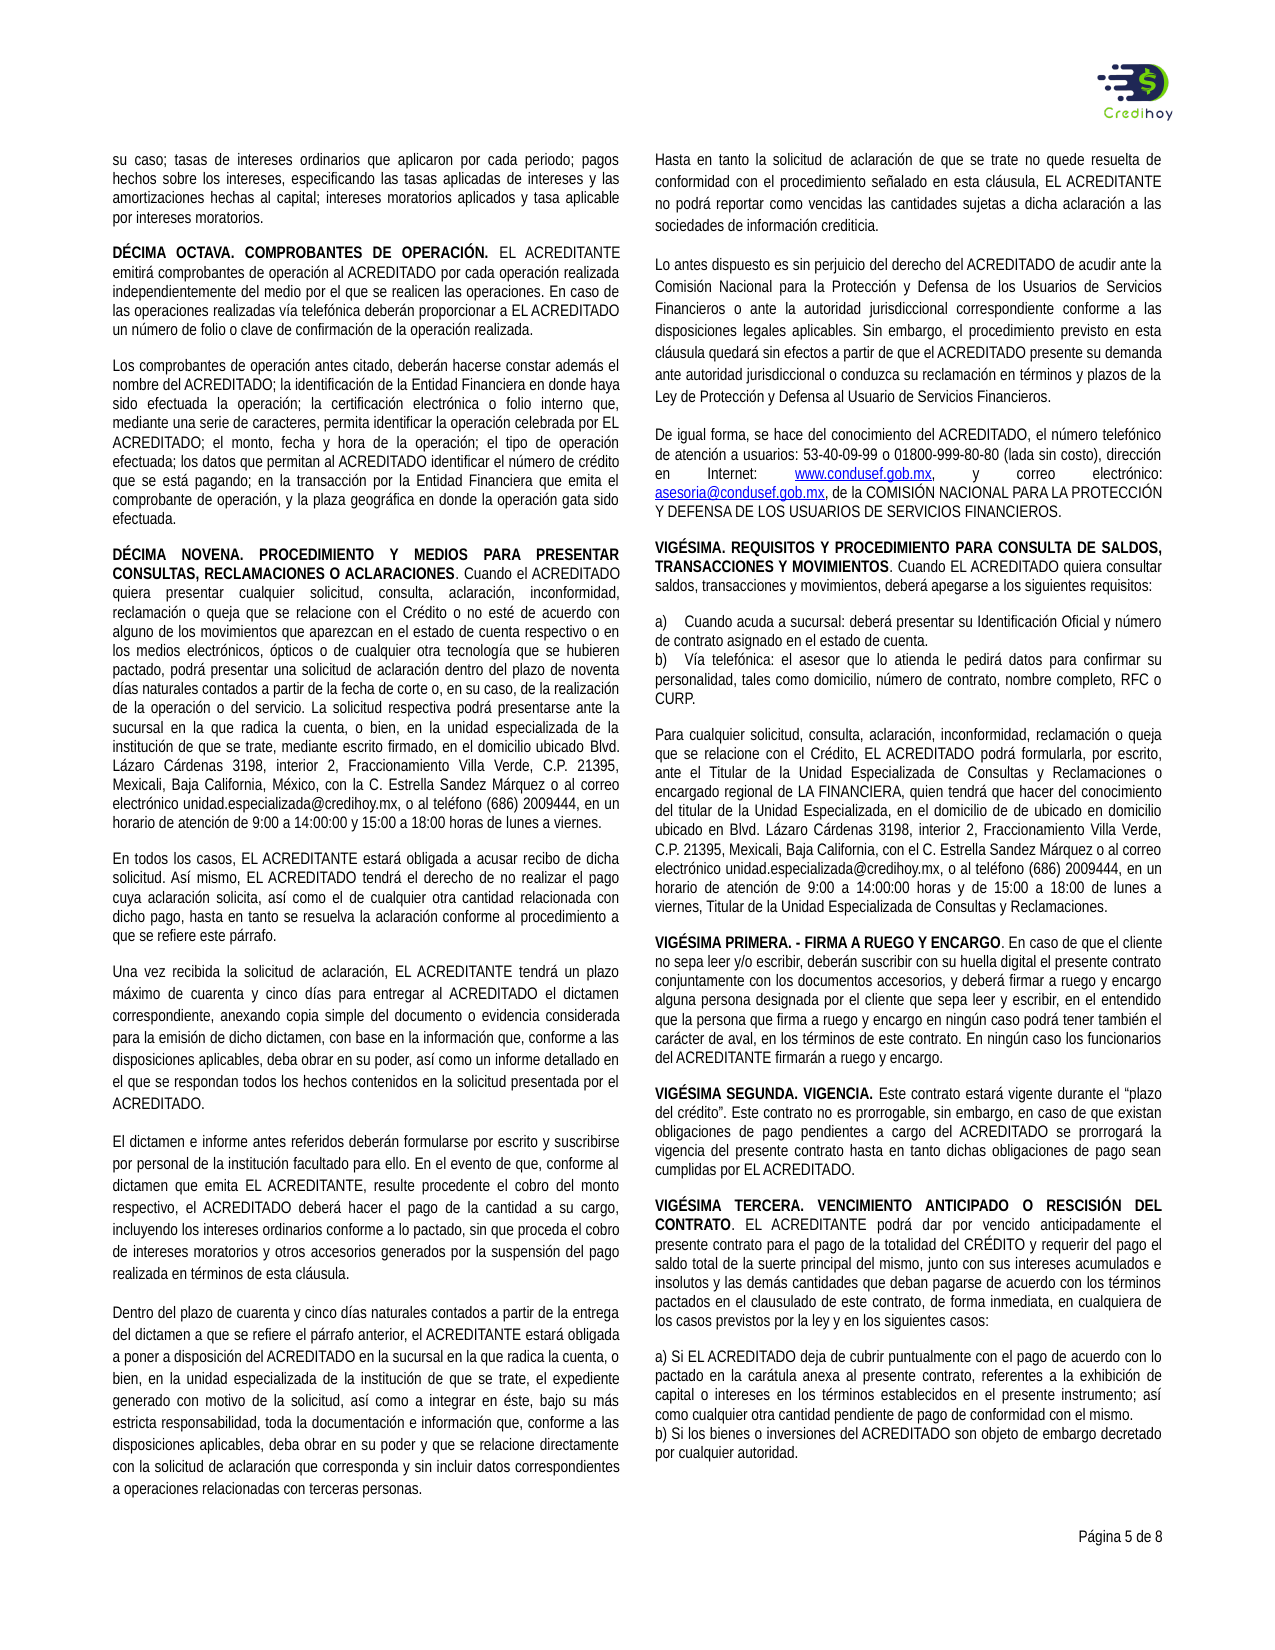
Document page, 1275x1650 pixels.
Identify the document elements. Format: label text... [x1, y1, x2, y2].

text Hasta en tanto la solicitud de aclaración de que se trate no quede resuelta de conformidad con el procedimiento señalado en esta cláusula, EL ACREDITANTE no podrá reportar como vencidas las cantidades sujetas a dicha aclaración a las sociedades de información crediticia. [655, 150, 1162, 235]
text Para cualquier solicitud, consulta, aclaración, inconformidad, reclamación o queja que se relacione con el Crédito, EL ACREDITADO podrá formularla, por escrito, ante el Titular de la Unidad Especializada de Consultas y Reclamaciones o encargado regional de LA FINANCIERA, quien tendrá que hacer del conocimiento del titular de la Unidad Especializada, en el domicilio de de ubicado en domicilio ubicado en Blvd. Lázaro Cárdenas 3198, interior 2, Fraccionamiento Villa Verde, C.P. 21395, Mexicali, Baja California, con el C. Estrella Sandez Márquez o al correo electrónico unidad.especializada@credihoy.mx, o al teléfono (686) 2009444, en un horario de atención de 9:00 a 14:00:00 horas y de 15:00 a 18:00 de lunes a viernes, Titular de la Unidad Especializada de Consultas y Reclamaciones. [655, 724, 1162, 916]
text b) Si los bienes o inversiones del ACREDITADO son objeto de embargo decretado por cualquier autoridad. [655, 1423, 1162, 1462]
text DÉCIMA NOVENA. PROCEDIMIENTO Y MEDIOS PARA PRESENTAR CONSULTAS, RECLAMACIONES O ACLARACIONES. Cuando el ACREDITADO quiera presentar cualquier solicitud, consulta, aclaración, inconformidad, reclamación o queja que se relacione con el Crédito o no esté de acuerdo con alguno de los movimientos que aparezcan en el estado de cuenta respectivo o en los medios electrónicos, ópticos o de cualquier otra tecnología que se hubieren pactado, podrá presentar una solicitud de aclaración dentro del plazo de noventa días naturales contados a partir de la fecha de corte o, en su caso, de la realización de la operación o del servicio. La solicitud respectiva podrá presentarse ante la sucursal en la que radica la cuenta, o bien, en la unidad especializada de la institución de que se trate, mediante escrito firmado, en el domicilio ubicado Blvd. Lázaro Cárdenas 3198, interior 2, Fraccionamiento Villa Verde, C.P. 21395, Mexicali, Baja California, México, con la C. Estrella Sandez Márquez o al correo electrónico unidad.especializada@credihoy.mx, o al teléfono (686) 2009444, en un horario de atención de 9:00 a 14:00:00 y 15:00 a 18:00 horas de lunes a viernes. [112, 545, 620, 832]
text En todos los casos, EL ACREDITANTE estará obligada a acusar recibo de dicha solicitud. Así mismo, EL ACREDITADO tendrá el derecho de no realizar el pago cuya aclaración solicita, así como el de cualquier otra cantidad relacionada con dicho pago, hasta en tanto se resuelva la aclaración conforme al procedimiento a que se refiere este párrafo. [112, 849, 620, 945]
text a) Si EL ACREDITADO deja de cubrir puntualmente con el pago de acuerdo con lo pactado en la carátula anexa al presente contrato, referentes a la exhibición de capital o intereses en los términos establecidos en el presente instrumento; así como cualquier otra cantidad pendiente de pago de conformidad con el mismo. [655, 1347, 1162, 1423]
text Los comprobantes de operación antes citado, deberán hacerse constar además el nombre del ACREDITADO; la identificación de la Entidad Financiera en donde haya sido efectuada la operación; la certificación electrónica o folio interno que, mediante una serie de caracteres, permita identificar la operación celebrada por EL ACREDITADO; el monto, fecha y hora de la operación; el tipo de operación efectuada; los datos que permitan al ACREDITADO identificar el número de crédito que se está pagando; en la transacción por la Entidad Financiera que emita el comprobante de operación, y la plaza geográfica en donde la operación gata sido efectuada. [112, 356, 620, 528]
text VIGÉSIMA TERCERA. VENCIMIENTO ANTICIPADO O RESCISIÓN DEL CONTRATO. EL ACREDITANTE podrá dar por vencido anticipadamente el presente contrato para el pago de la totalidad del CRÉDITO y requerir del pago el saldo total de la suerte principal del mismo, junto con sus intereses acumulados e insolutos y las demás cantidades que deban pagarse de acuerdo con los términos pactados en el clausulado de este contrato, de forma inmediata, en cualquiera de los casos previstos por la ley y en los siguientes casos: [655, 1196, 1162, 1330]
text VIGÉSIMA PRIMERA. - FIRMA A RUEGO Y ENCARGO. En caso de que el cliente no sepa leer y/o escribir, deberán suscribir con su huella digital el presente contrato conjuntamente con los documentos accesorios, y deberá firmar a ruego y encargo alguna persona designada por el cliente que sepa leer y escribir, en el entendido que la persona que firma a ruego y encargo en ningún caso podrá tener también el carácter de aval, en los términos de este contrato. En ningún caso los funcionarios del ACREDITANTE firmarán a ruego y encargo. [655, 933, 1162, 1067]
text su caso; tasas de intereses ordinarios que aplicaron por cada periodo; pagos hechos sobre los intereses, especificando las tasas aplicadas de intereses y las amortizaciones hechas al capital; intereses moratorios aplicados y tasa aplicable por intereses moratorios. [112, 150, 620, 227]
list Vía telefónica: el asesor que lo atienda le pedirá datos para confirmar su personalidad, tales como domicilio, número de contrato, nombre completo, RFC o CURP. [655, 650, 1162, 708]
text El dictamen e informe antes referidos deberán formularse por escrito y suscribirse por personal de la institución facultado para ello. En el evento de que, conforme al dictamen que emita EL ACREDITANTE, resulte procedente el cobro del monto respectivo, el ACREDITADO deberá hacer el pago de la cantidad a su cargo, incluyendo los intereses ordinarios conforme a lo pactado, sin que proceda el cobro de intereses moratorios y otros accesorios generados por la suspensión del pago realizada en términos de esta cláusula. [112, 1132, 620, 1283]
text Dentro del plazo de cuarenta y cinco días naturales contados a partir de la entrega del dictamen a que se refiere el párrafo anterior, el ACREDITANTE estará obligada a poner a disposición del ACREDITADO en la sucursal en la que radica la cuenta, o bien, en la unidad especializada de la institución de que se trate, el expediente generado con motivo de la solicitud, así como a integrar en éste, bajo su más estricta responsabilidad, toda la documentación e información que, conforme a las disposiciones aplicables, deba obrar en su poder y que se relacione directamente con la solicitud de aclaración que corresponda y sin incluir datos correspondientes a operaciones relacionadas con terceras personas. [112, 1303, 620, 1498]
text VIGÉSIMA. REQUISITOS Y PROCEDIMIENTO PARA CONSULTA DE SALDOS, TRANSACCIONES Y MOVIMIENTOS. Cuando EL ACREDITADO quiera consultar saldos, transacciones y movimientos, deberá apegarse a los siguientes requisitos: [655, 538, 1162, 595]
text Lo antes dispuesto es sin perjuicio del derecho del ACREDITADO de acudir ante la Comisión Nacional para la Protección y Defensa de los Usuarios de Servicios Financieros o ante la autoridad jurisdiccional correspondiente conforme a las disposiciones legales aplicables. Sin embargo, el procedimiento previsto en esta cláusula quedará sin efectos a partir de que el ACREDITADO presente su demanda ante autoridad jurisdiccional o conduzca su reclamación en términos y plazos de la Ley de Protección y Defensa al Usuario de Servicios Financieros. [655, 254, 1162, 406]
list Cuando acuda a sucursal: deberá presentar su Identificación Oficial y número de contrato asignado en el estado de cuenta. [655, 612, 1162, 650]
picture [1097, 64, 1173, 121]
text Una vez recibida la solicitud de aclaración, EL ACREDITANTE tendrá un plazo máximo de cuarenta y cinco días para entregar al ACREDITADO el dictamen correspondiente, anexando copia simple del documento o evidencia considerada para la emisión de dicho dictamen, con base en la información que, conforme a las disposiciones aplicables, deba obrar en su poder, así como un informe detallado en el que se respondan todos los hechos contenidos en la solicitud presentada por el ACREDITADO. [112, 962, 620, 1113]
text VIGÉSIMA SEGUNDA. VIGENCIA. Este contrato estará vigente durante el “plazo del crédito”. Este contrato no es prorrogable, sin embargo, en caso de que existan obligaciones de pago pendientes a cargo del ACREDITADO se prorrogará la vigencia del presente contrato hasta en tanto dichas obligaciones de pago sean cumplidas por EL ACREDITADO. [655, 1083, 1162, 1179]
text De igual forma, se hace del conocimiento del ACREDITADO, el número telefónico de atención a usuarios: 53-40-09-99 o 01800-999-80-80 (lada sin costo), dirección en Internet: www.condusef.gob.mx, y correo electrónico: asesoria@condusef.gob.mx, de la COMISIÓN NACIONAL PARA LA PROTECCIÓN Y DEFENSA DE LOS USUARIOS DE SERVICIOS FINANCIEROS. [655, 425, 1162, 521]
text DÉCIMA OCTAVA. COMPROBANTES DE OPERACIÓN. EL ACREDITANTE emitirá comprobantes de operación al ACREDITADO por cada operación realizada independientemente del medio por el que se realicen las operaciones. En caso de las operaciones realizadas vía telefónica deberán proporcionar a EL ACREDITADO un número de folio o clave de confirmación de la operación realizada. [112, 243, 620, 339]
